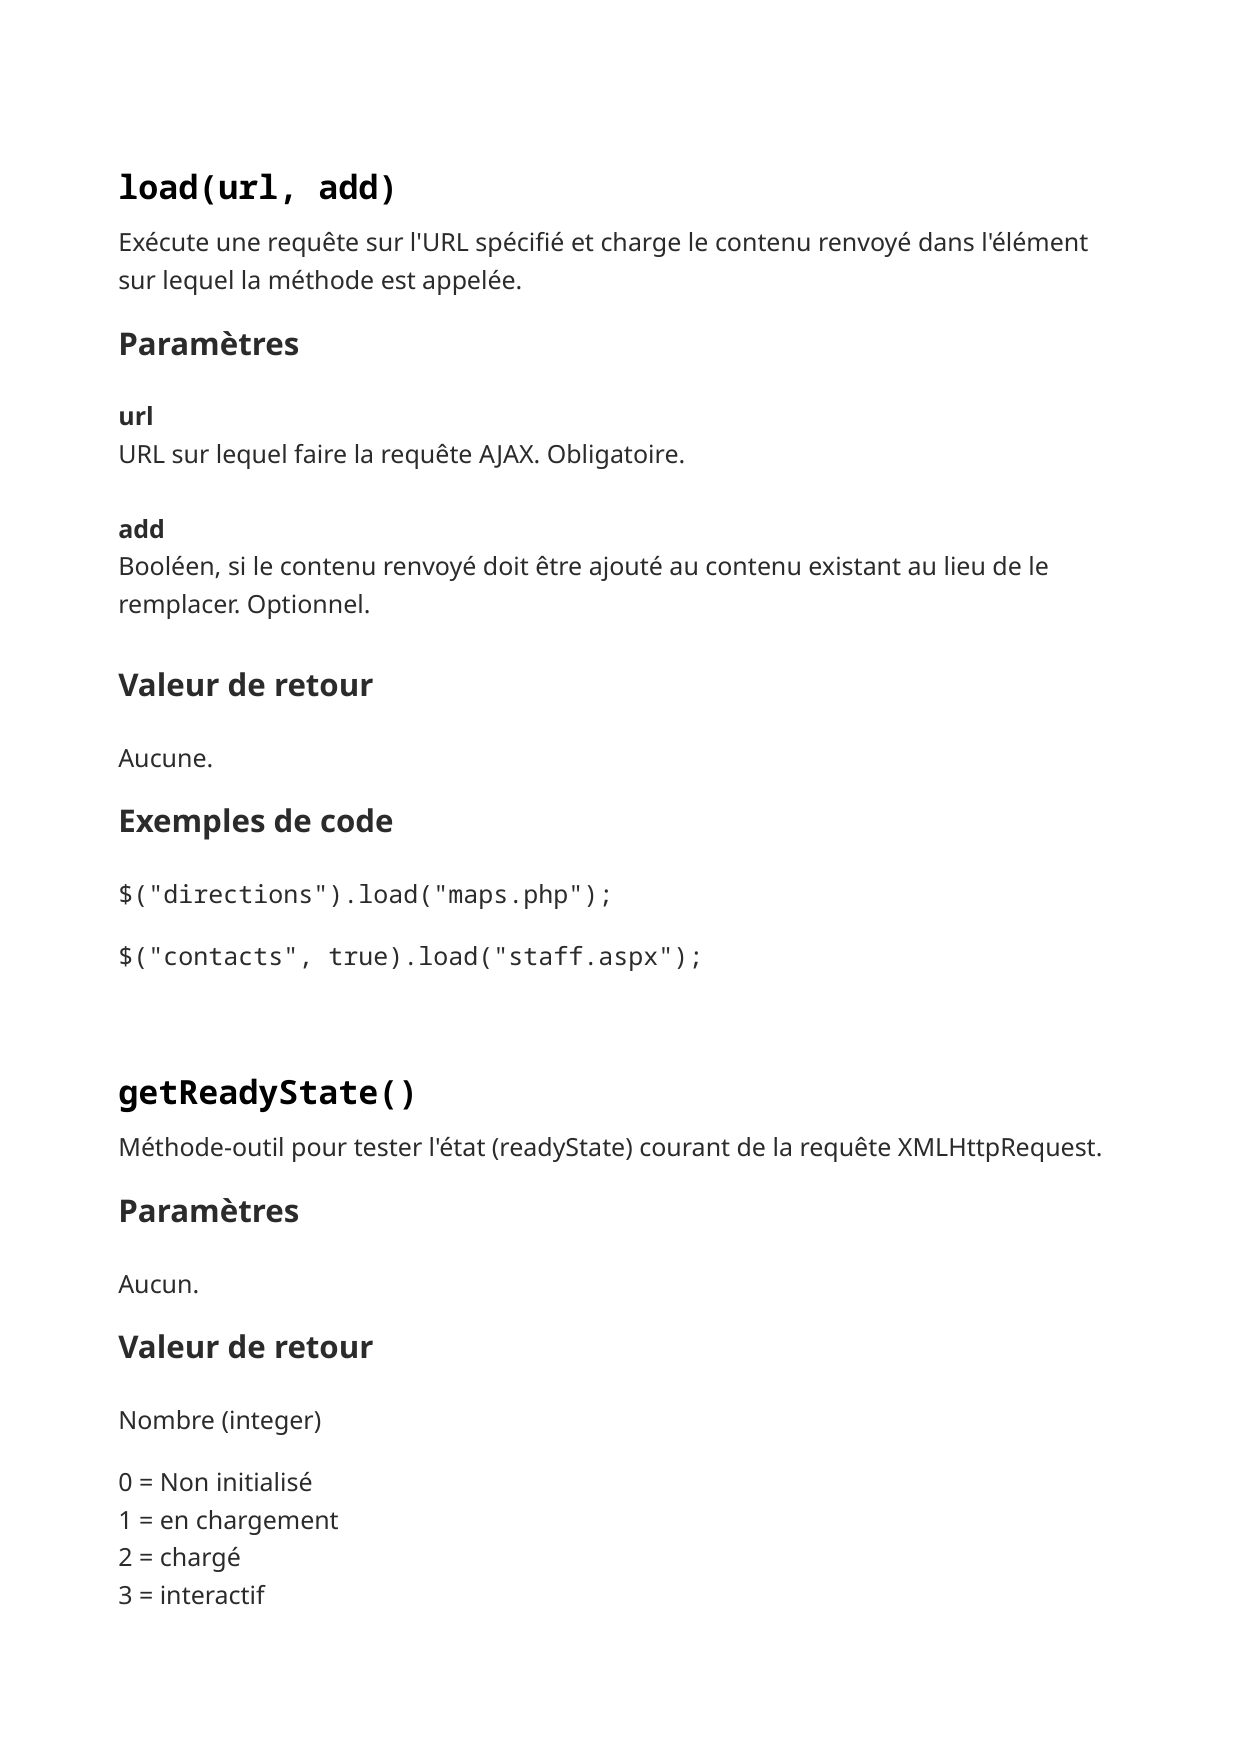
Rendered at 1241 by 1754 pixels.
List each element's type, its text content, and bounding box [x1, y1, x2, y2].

subtitle getReadyState() [118, 1023, 1122, 1114]
text Méthode-outil pour tester l'état (readyState) courant de la requête XMLHttpRequest. [118, 1126, 1122, 1164]
text Aucune. [118, 737, 1122, 774]
text $("directions").load("maps.php"); [118, 873, 1122, 911]
text Nombre (integer) [118, 1399, 1122, 1437]
text url [118, 395, 1122, 433]
subtitle load(url, add) [118, 118, 1122, 209]
text Booléen, si le contenu renvoyé doit être ajouté au contenu existant au lieu de le remplacer. Optionnel. [118, 545, 1122, 620]
text 0 = Non initialisé 1 = en chargement 2 = chargé 3 = interactif [118, 1462, 1122, 1612]
text $("contacts", true).load("staff.aspx"); [118, 936, 1122, 973]
text Aucun. [118, 1263, 1122, 1300]
text Paramètres [118, 321, 1122, 364]
text Valeur de retour [118, 1325, 1122, 1368]
text URL sur lequel faire la requête AJAX. Obligatoire. [118, 433, 1122, 470]
text Paramètres [118, 1189, 1122, 1232]
text Valeur de retour [118, 620, 1122, 706]
text add [118, 470, 1122, 545]
text Exemples de code [118, 799, 1122, 842]
text Exécute une requête sur l'URL spécifié et charge le contenu renvoyé dans l'élément sur lequel la méthode est appelée. [118, 221, 1122, 296]
